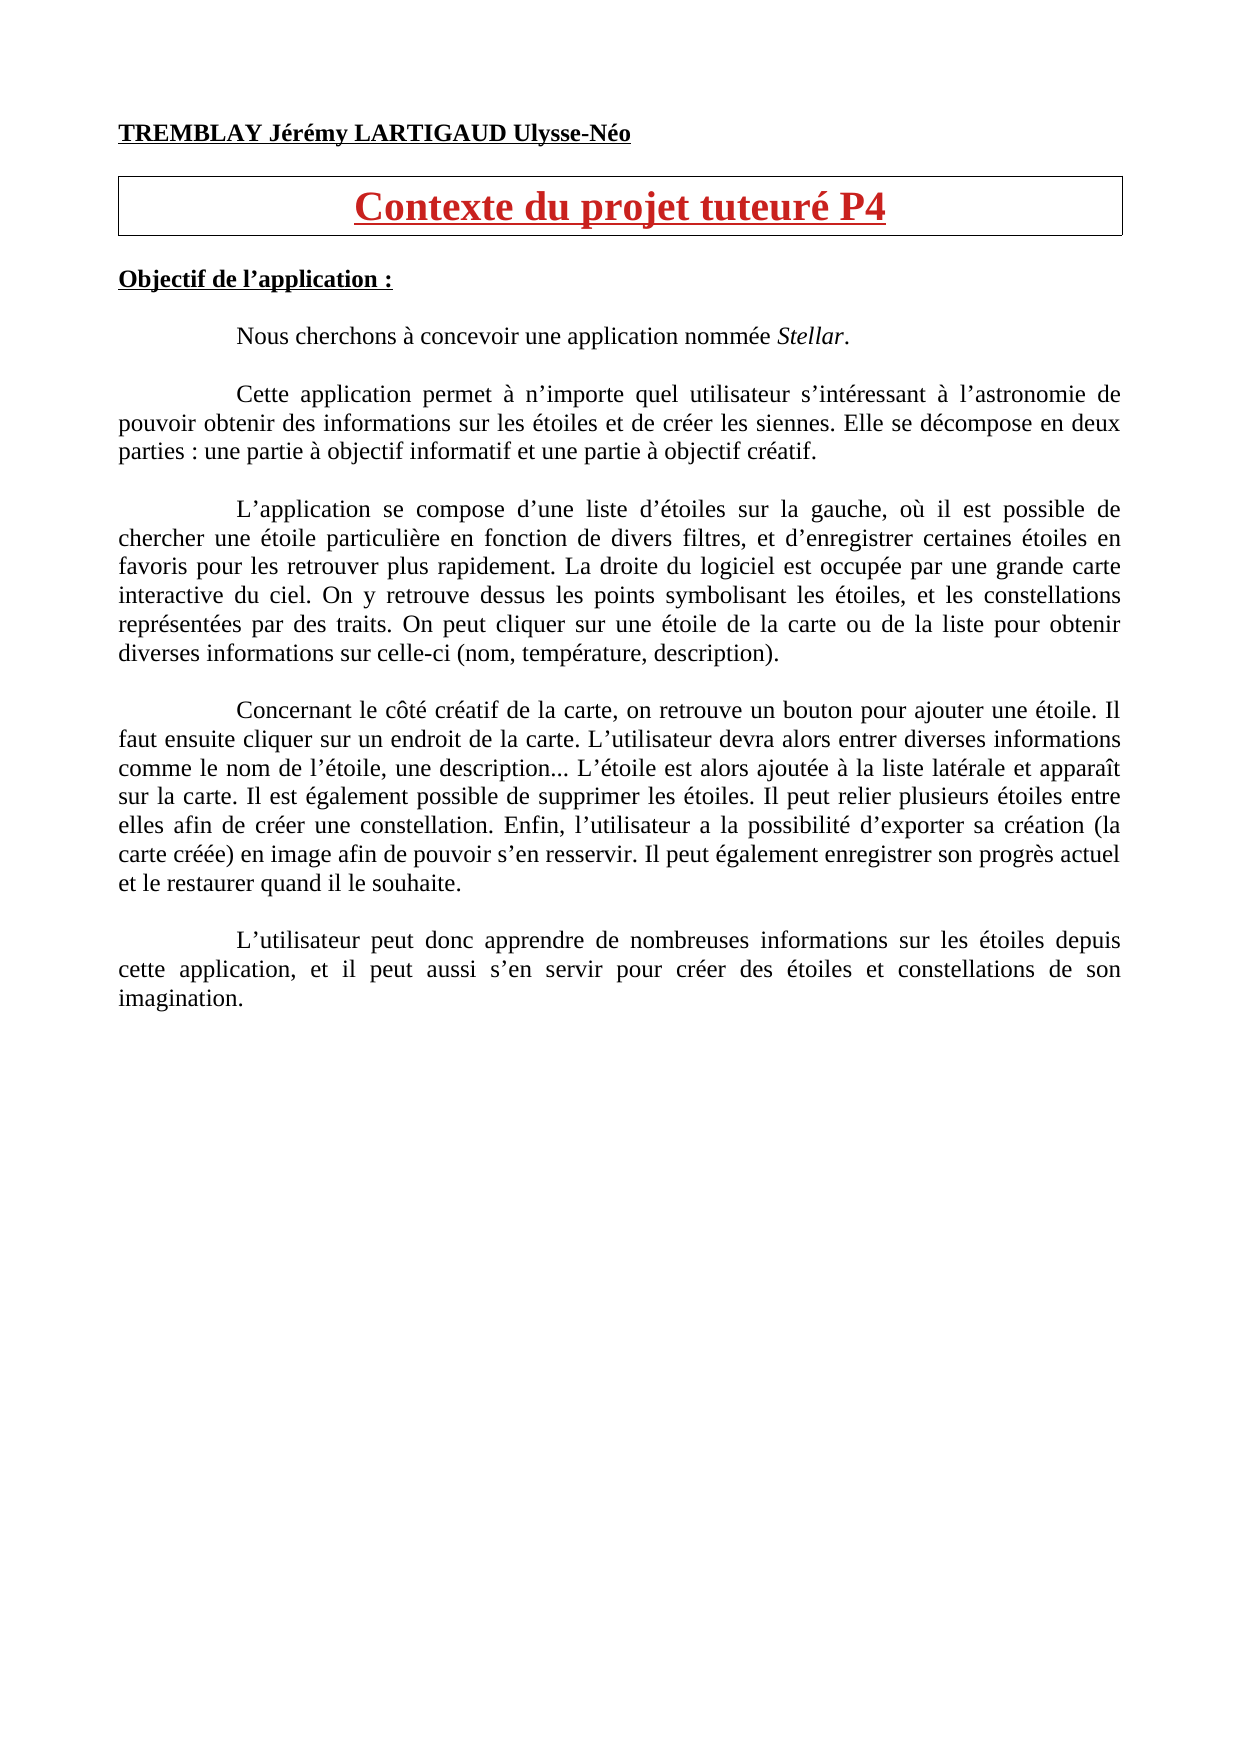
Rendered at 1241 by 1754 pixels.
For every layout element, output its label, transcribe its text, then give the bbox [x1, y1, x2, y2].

text Objectif de l’application : [118, 264, 1122, 293]
text TREMBLAY Jérémy LARTIGAUD Ulysse-Néo [118, 118, 1122, 147]
text L’application se compose d’une liste d’étoiles sur la gauche, où il est possible de chercher une étoile particulière en fonction de divers filtres, et d’enregistrer certaines étoiles en favoris pour les retrouver plus rapidement. La droite du logiciel est occupée par une grande carte interactive du ciel. On y retrouve dessus les points symbolisant les étoiles, et les constellations représentées par des traits. On peut cliquer sur une étoile de la carte ou de la liste pour obtenir diverses informations sur celle-ci (nom, température, description). [118, 494, 1122, 666]
text Nous cherchons à concevoir une application nommée Stellar. [118, 321, 1122, 350]
table_header Contexte du projet tuteuré P4 [119, 177, 1122, 235]
text Concernant le côté créatif de la carte, on retrouve un bouton pour ajouter une étoile. Il faut ensuite cliquer sur un endroit de la carte. L’utilisateur devra alors entrer diverses informations comme le nom de l’étoile, une description... L’étoile est alors ajoutée à la liste latérale et apparaît sur la carte. Il est également possible de supprimer les étoiles. Il peut relier plusieurs étoiles entre elles afin de créer une constellation. Enfin, l’utilisateur a la possibilité d’exporter sa création (la carte créée) en image afin de pouvoir s’en resservir. Il peut également enregistrer son progrès actuel et le restaurer quand il le souhaite. [118, 695, 1122, 896]
text Cette application permet à n’importe quel utilisateur s’intéressant à l’astronomie de pouvoir obtenir des informations sur les étoiles et de créer les siennes. Elle se décompose en deux parties : une partie à objectif informatif et une partie à objectif créatif. [118, 379, 1122, 465]
text L’utilisateur peut donc apprendre de nombreuses informations sur les étoiles depuis cette application, et il peut aussi s’en servir pour créer des étoiles et constellations de son imagination. [118, 925, 1122, 1011]
